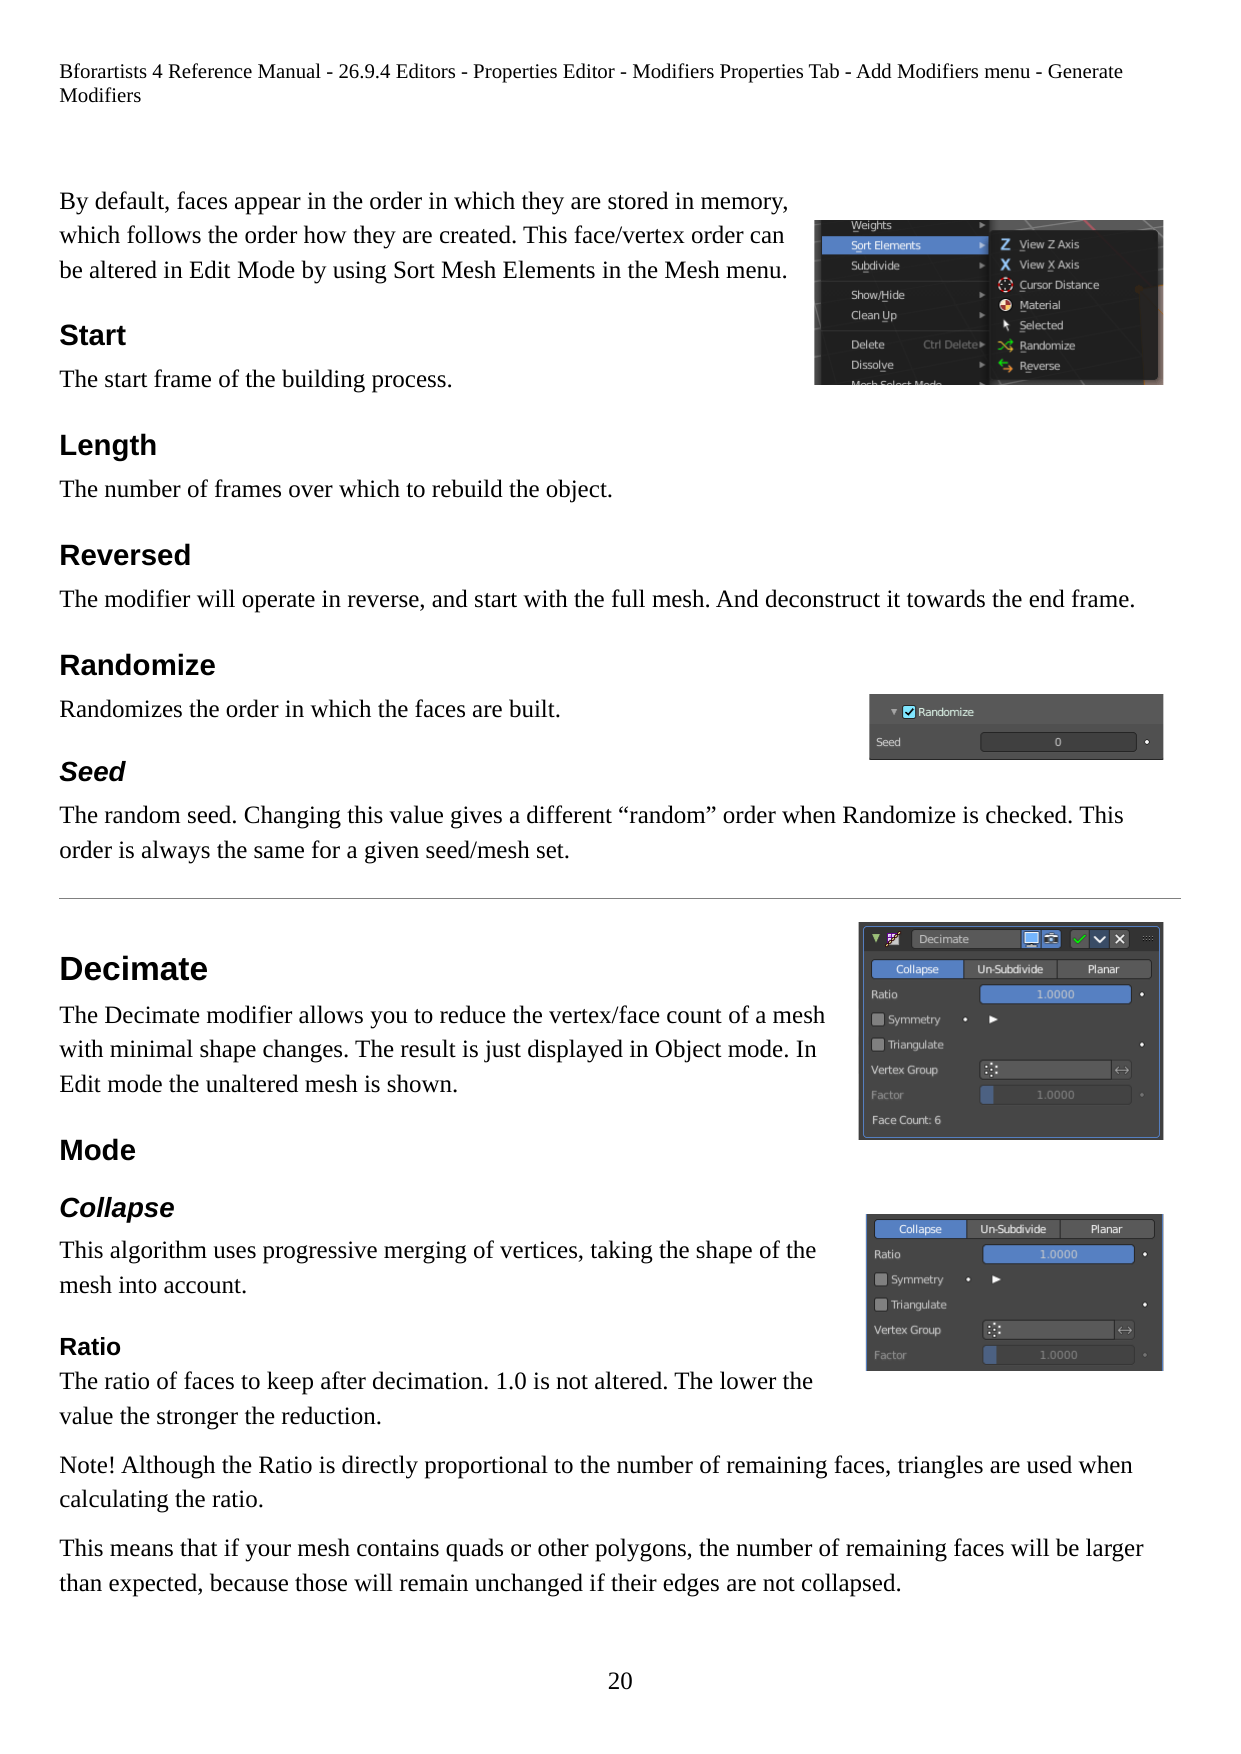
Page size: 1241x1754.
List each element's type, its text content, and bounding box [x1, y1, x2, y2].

subtitle Start [59, 318, 814, 352]
subtitle [1164, 318, 1181, 352]
subtitle Decimate [59, 949, 858, 987]
text Randomizes the order in which the faces are built. [59, 694, 869, 723]
subtitle Collapse [59, 1191, 1181, 1223]
text This algorithm uses progressive merging of vertices, taking the shape of the mesh into account. [59, 1236, 865, 1299]
text The random seed. Changing this value gives a different “random” order when Randomize is checked. This order is always the same for a given seed/mesh set. [59, 800, 1181, 863]
picture [814, 220, 1164, 385]
subtitle Reversed [59, 538, 1181, 572]
text The start frame of the building process. [59, 364, 1181, 393]
subtitle Ratio [59, 1332, 865, 1360]
subtitle Mode [59, 1132, 1181, 1166]
text This means that if your mesh contains quads or other polygons, the number of remaining faces will be larger than expected, because those will remain unchanged if their edges are not collapsed. [59, 1533, 1181, 1597]
subtitle [1164, 1332, 1181, 1360]
subtitle [1164, 949, 1181, 987]
text The Decimate modifier allows you to reduce the vertex/face count of a mesh with minimal shape changes. The result is just displayed in Object mode. In Edit mode the unaltered mesh is shown. [59, 1000, 858, 1098]
text By default, faces appear in the order in which they are stored in memory, which follows the order how they are created. This face/vertex order can be altered in Edit Mode by using Sort Mesh Elements in the Mesh menu. [59, 186, 1181, 283]
text The ratio of faces to keep after decimation. 1.0 is not altered. The lower the value the stronger the reduction. [59, 1366, 1181, 1430]
subtitle Randomize [59, 648, 1181, 682]
subtitle Length [59, 428, 1181, 462]
text Note! Although the Ratio is directly proportional to the number of remaining faces, triangles are used when calculating the ratio. [59, 1450, 1181, 1513]
subtitle Seed [59, 756, 1181, 788]
picture [869, 694, 1164, 760]
text The modifier will operate in reverse, and start with the full mesh. And deconstruct it towards the end frame. [59, 584, 1181, 613]
picture [858, 922, 1164, 1140]
picture [865, 1214, 1164, 1371]
text The number of frames over which to rebuild the object. [59, 474, 1181, 503]
